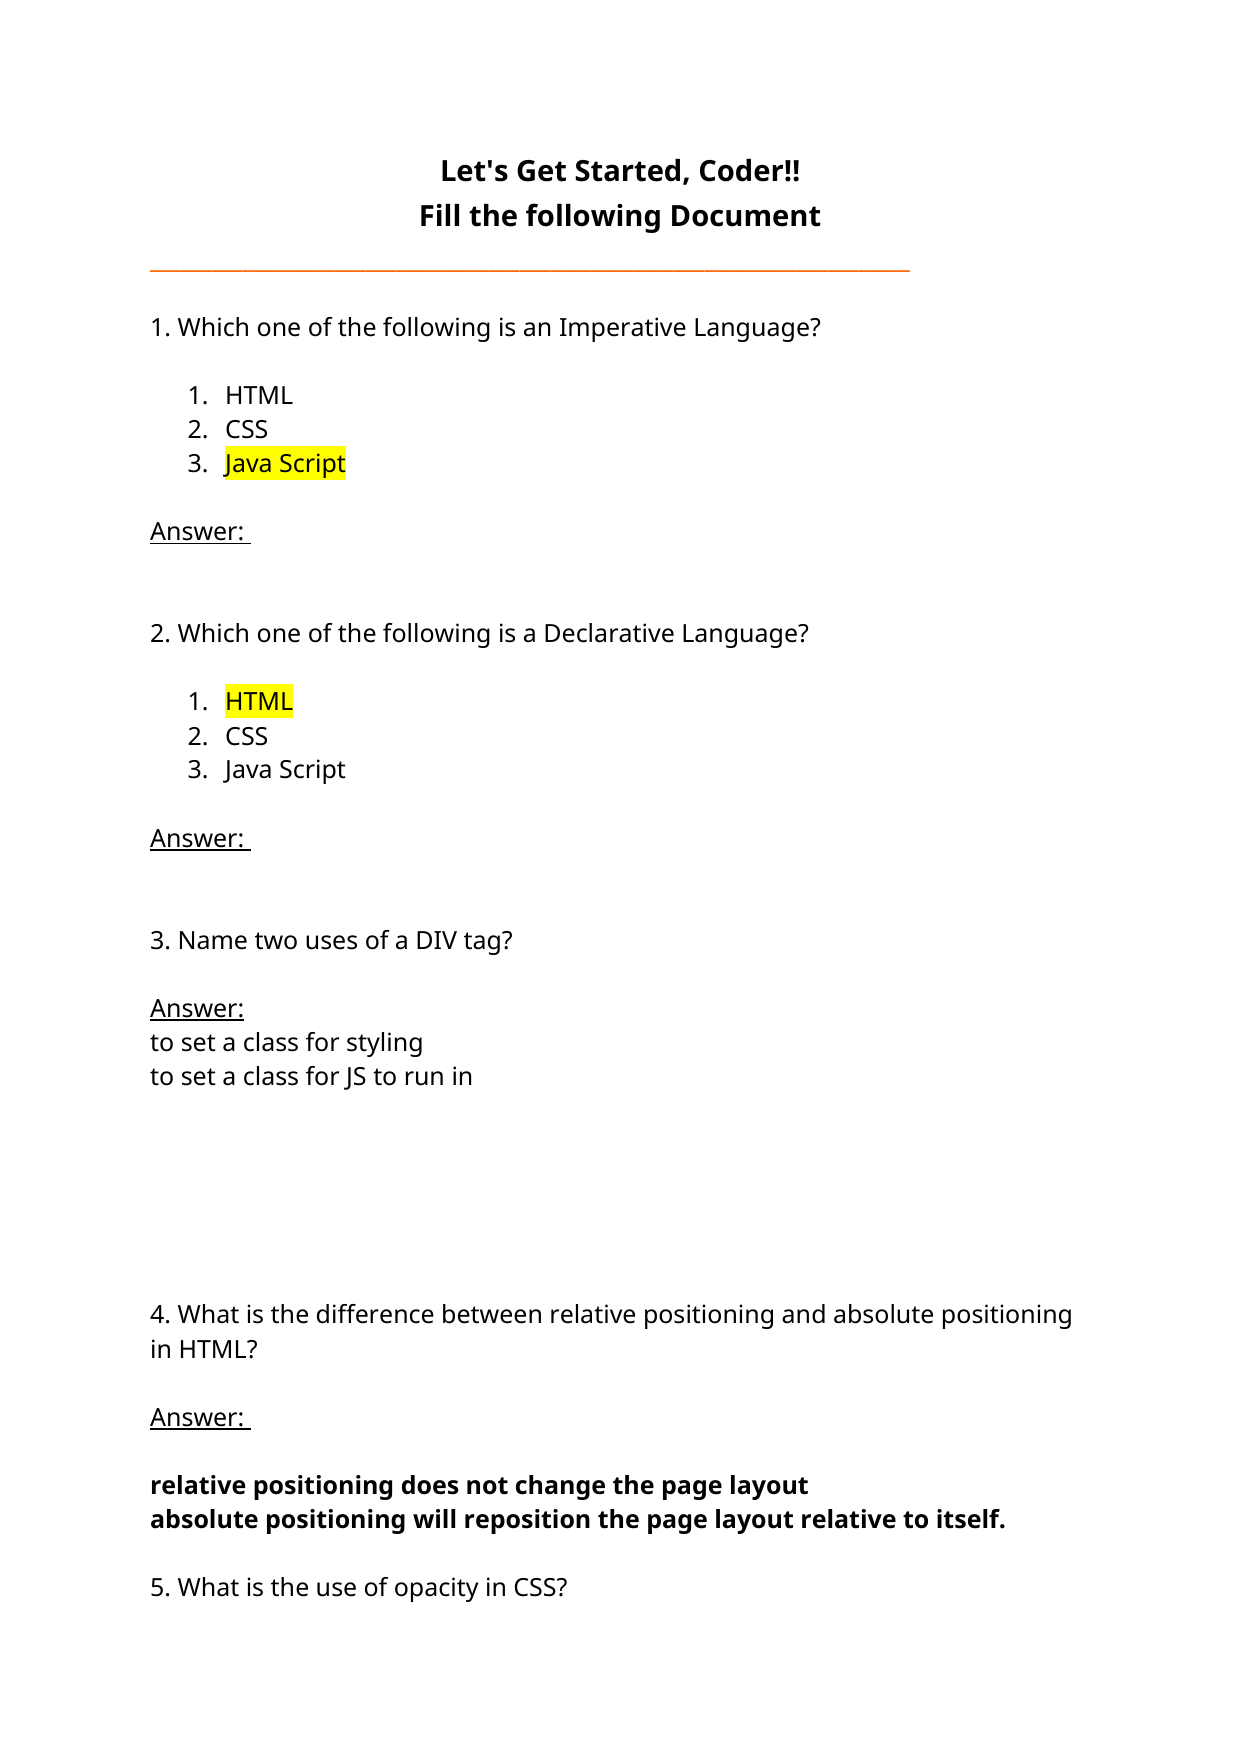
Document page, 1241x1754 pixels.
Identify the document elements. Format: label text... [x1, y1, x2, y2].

text 5. What is the use of opacity in CSS? [150, 1570, 1090, 1604]
text 3. Name two uses of a DIV tag? [150, 922, 1090, 957]
text 1. Which one of the following is an Imperative Language? [150, 309, 1090, 343]
list Java Script [187, 752, 1090, 786]
list Java Script [187, 446, 1090, 480]
text Fill the following Document [150, 196, 1090, 235]
list HTML [187, 377, 1090, 412]
text 4. What is the difference between relative positioning and absolute positioning in HTML? [150, 1297, 1090, 1365]
text 2. Which one of the following is a Declarative Language? [150, 616, 1090, 650]
text Answer: [150, 1399, 1090, 1433]
text Answer: [150, 991, 1090, 1025]
text Answer: [150, 514, 1090, 548]
text to set a class for JS to run in [150, 1059, 1090, 1093]
text relative positioning does not change the page layout [150, 1467, 1090, 1502]
text absolute positioning will reposition the page layout relative to itself. [150, 1502, 1090, 1536]
text to set a class for styling [150, 1025, 1090, 1059]
text __________________________________________________________________________ [150, 241, 1090, 275]
list CSS [187, 412, 1090, 446]
text Let's Get Started, Coder!! [150, 150, 1090, 190]
text Answer: [150, 820, 1090, 854]
list HTML [187, 684, 1090, 718]
list CSS [187, 718, 1090, 752]
